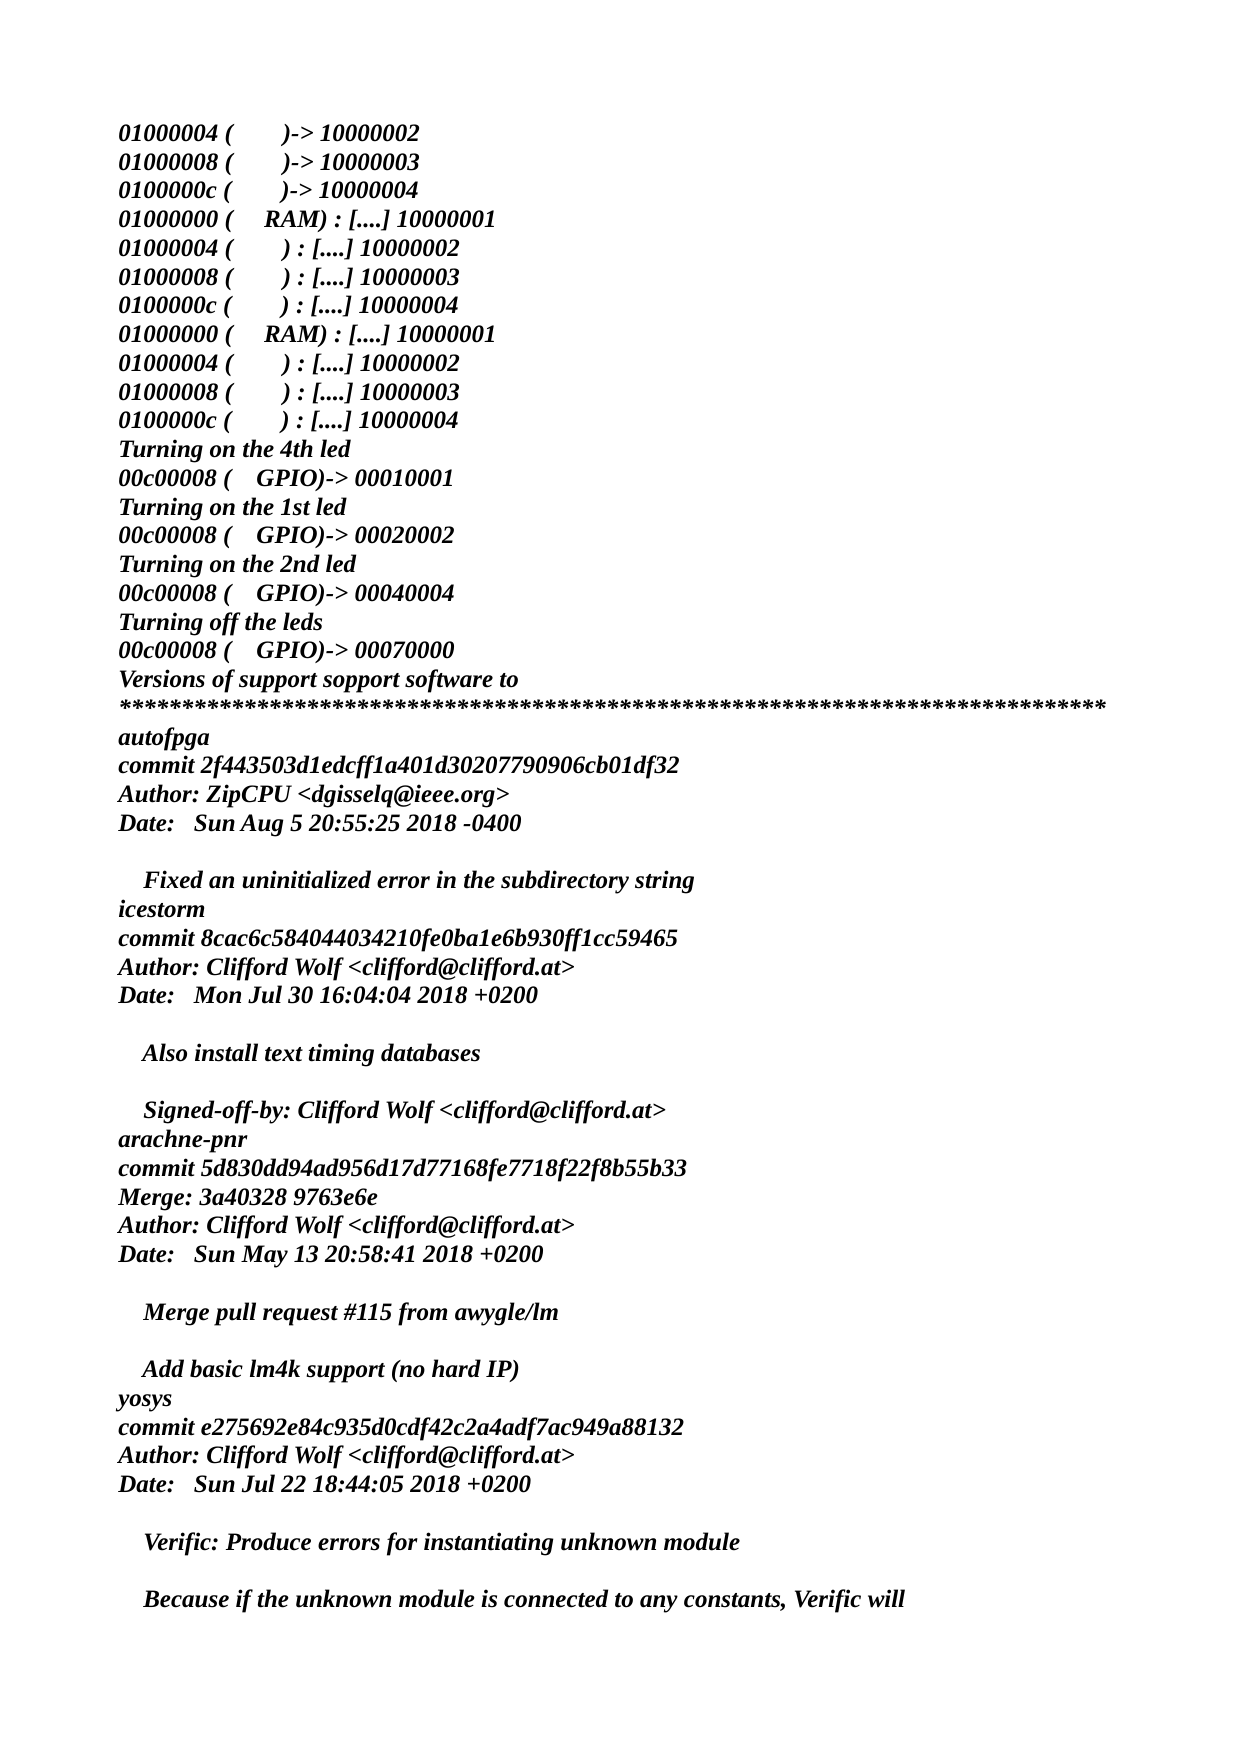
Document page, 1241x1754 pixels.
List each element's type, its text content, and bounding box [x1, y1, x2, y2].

text commit 5d830dd94ad956d17d77168fe7718f22f8b55b33 [118, 1153, 1122, 1182]
text Turning on the 4th led [118, 434, 1122, 463]
text Fixed an uninitialized error in the subdirectory string [118, 866, 1122, 894]
text Versions of support sopport software to [118, 664, 1122, 693]
text 01000008 ( ) : [....] 10000003 [118, 377, 1122, 406]
text Also install text timing databases [118, 1038, 1122, 1067]
text 00c00008 ( GPIO)-> 00070000 [118, 636, 1122, 664]
text Add basic lm4k support (no hard IP) [118, 1354, 1122, 1383]
text 01000004 ( ) : [....] 10000002 [118, 233, 1122, 262]
text Signed-off-by: Clifford Wolf <clifford@clifford.at> [118, 1096, 1122, 1124]
text autofpga [118, 722, 1122, 751]
text Author: ZipCPU <dgisselq@ieee.org> [118, 779, 1122, 808]
text 00c00008 ( GPIO)-> 00020002 [118, 521, 1122, 549]
text Date: Sun Aug 5 20:55:25 2018 -0400 [118, 808, 1122, 837]
text Date: Mon Jul 30 16:04:04 2018 +0200 [118, 981, 1122, 1009]
text Author: Clifford Wolf <clifford@clifford.at> [118, 1441, 1122, 1469]
text ******************************************************************************* [118, 693, 1122, 722]
text 0100000c ( ) : [....] 10000004 [118, 406, 1122, 434]
text 01000004 ( ) : [....] 10000002 [118, 348, 1122, 377]
text 01000008 ( ) : [....] 10000003 [118, 262, 1122, 291]
text 01000000 ( RAM) : [....] 10000001 [118, 204, 1122, 233]
text Date: Sun May 13 20:58:41 2018 +0200 [118, 1239, 1122, 1268]
text arachne-pnr [118, 1124, 1122, 1153]
text Merge pull request #115 from awygle/lm [118, 1297, 1122, 1326]
text Author: Clifford Wolf <clifford@clifford.at> [118, 952, 1122, 981]
text Turning off the leds [118, 607, 1122, 636]
text Turning on the 2nd led [118, 549, 1122, 578]
text commit e275692e84c935d0cdf42c2a4adf7ac949a88132 [118, 1412, 1122, 1441]
text icestorm [118, 894, 1122, 923]
text commit 2f443503d1edcff1a401d30207790906cb01df32 [118, 751, 1122, 779]
text 01000000 ( RAM) : [....] 10000001 [118, 319, 1122, 348]
text Date: Sun Jul 22 18:44:05 2018 +0200 [118, 1469, 1122, 1498]
text Because if the unknown module is connected to any constants, Verific will [118, 1584, 1122, 1613]
text 01000004 ( )-> 10000002 [118, 118, 1122, 147]
text Verific: Produce errors for instantiating unknown module [118, 1527, 1122, 1556]
text Merge: 3a40328 9763e6e [118, 1182, 1122, 1211]
text 0100000c ( )-> 10000004 [118, 176, 1122, 204]
text 0100000c ( ) : [....] 10000004 [118, 291, 1122, 319]
text commit 8cac6c584044034210fe0ba1e6b930ff1cc59465 [118, 923, 1122, 952]
text Turning on the 1st led [118, 492, 1122, 521]
text yosys [118, 1383, 1122, 1412]
text 01000008 ( )-> 10000003 [118, 147, 1122, 176]
text Author: Clifford Wolf <clifford@clifford.at> [118, 1211, 1122, 1239]
text 00c00008 ( GPIO)-> 00010001 [118, 463, 1122, 492]
text 00c00008 ( GPIO)-> 00040004 [118, 578, 1122, 607]
